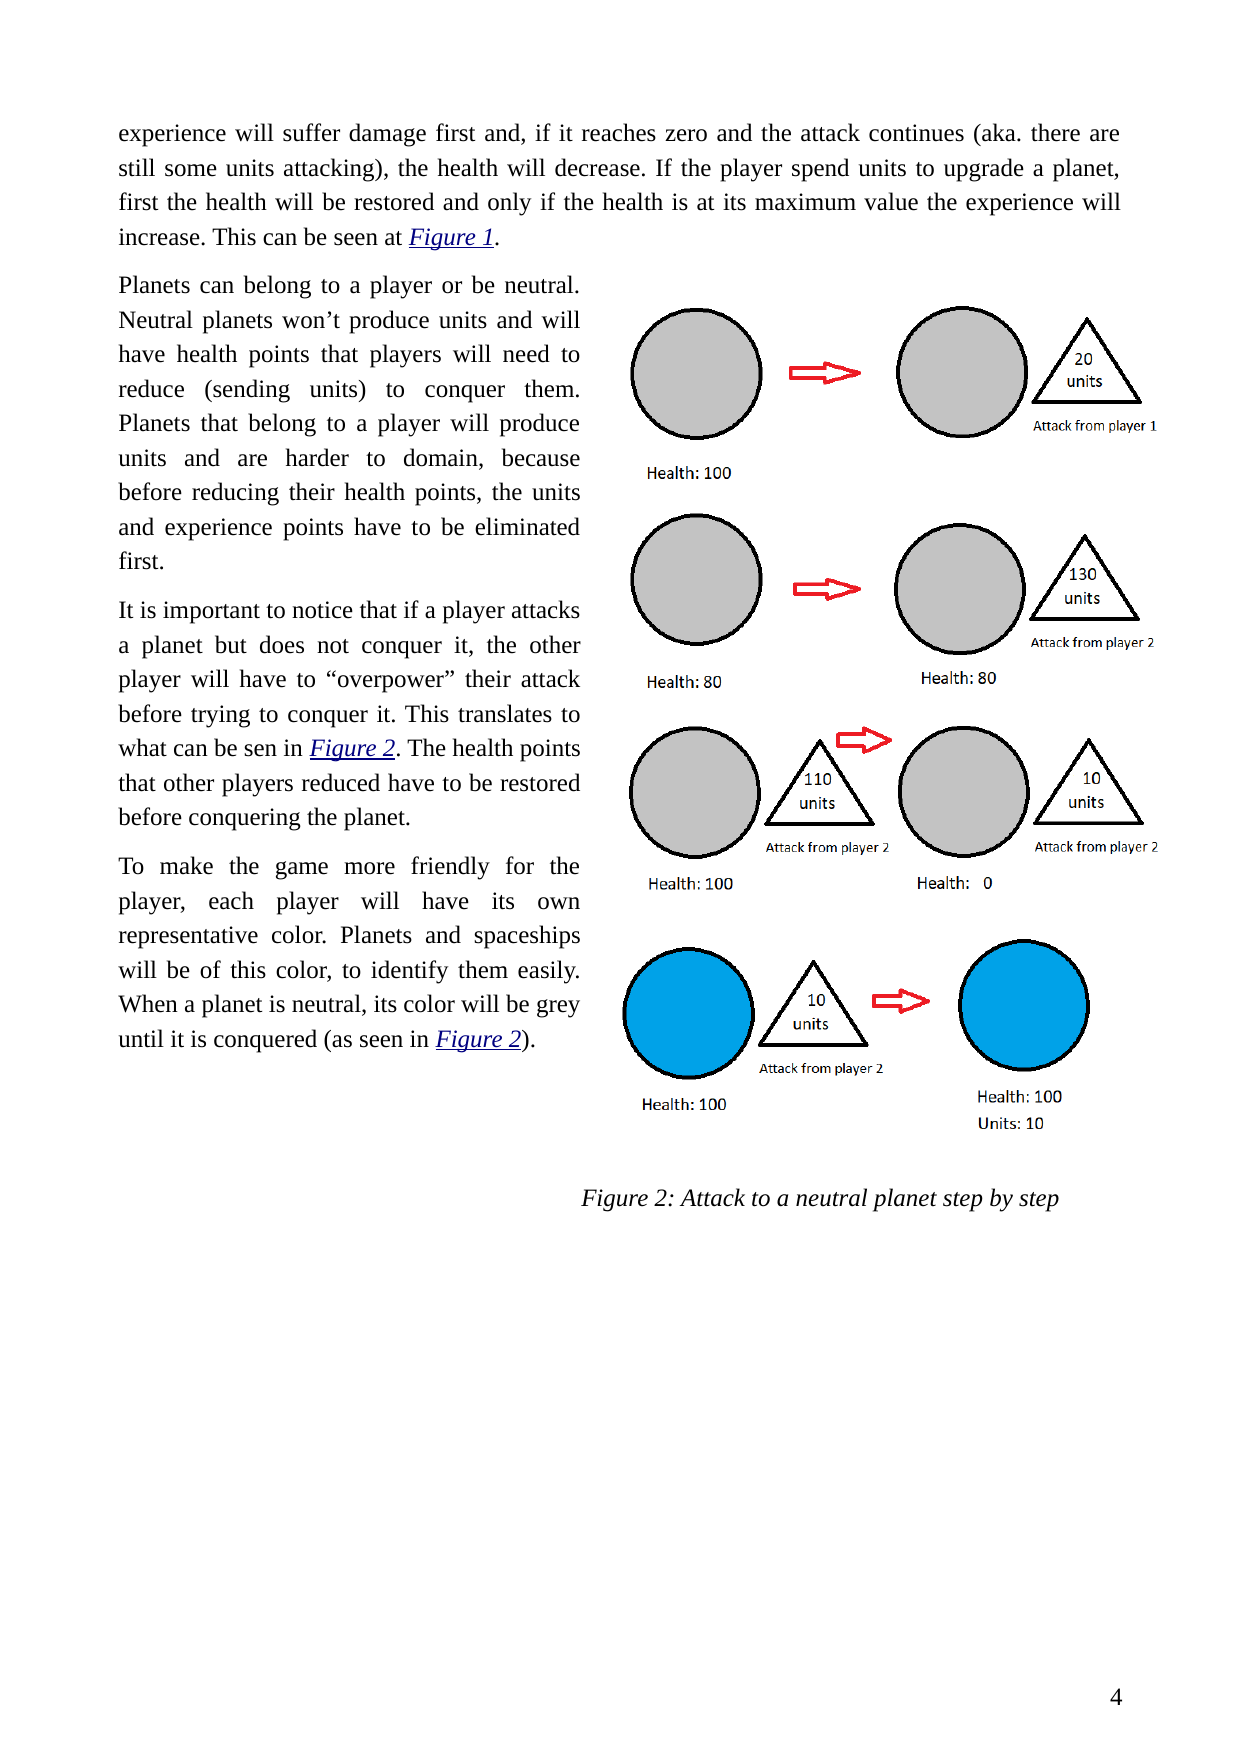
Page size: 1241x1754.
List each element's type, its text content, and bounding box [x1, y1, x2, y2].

text Figure 2: Attack to a neutral planet step by step [581, 1178, 1175, 1212]
text Planets can belong to a player or be neutral. Neutral planets won’t produce units and will have health points that players will need to reduce (sending units) to conquer them. Planets that belong to a player will produce units and are harder to domain, because before reducing their health points, the units and experience points have to be eliminated first. [118, 271, 1175, 575]
picture [581, 286, 1175, 1178]
text experience will suffer damage first and, if it reaches zero and the attack continues (aka. there are still some units attacking), the health will decrease. If the player spend units to upgrade a planet, first the health will be restored and only if the health is at its maximum value the experience will increase. This can be seen at Figure 1. [118, 118, 1122, 250]
text To make the game more friendly for the player, each player will have its own representative color. Planets and spaceships will be of this color, to identify them easily. When a planet is neutral, its color will be grey until it is conquered (as seen in Figure 2). [118, 851, 581, 1053]
text It is important to notice that if a player attacks a planet but does not conquer it, the other player will have to “overpower” their attack before trying to conquer it. This translates to what can be sen in Figure 2. The health points that other players reduced have to be restored before conquering the planet. [118, 596, 581, 831]
